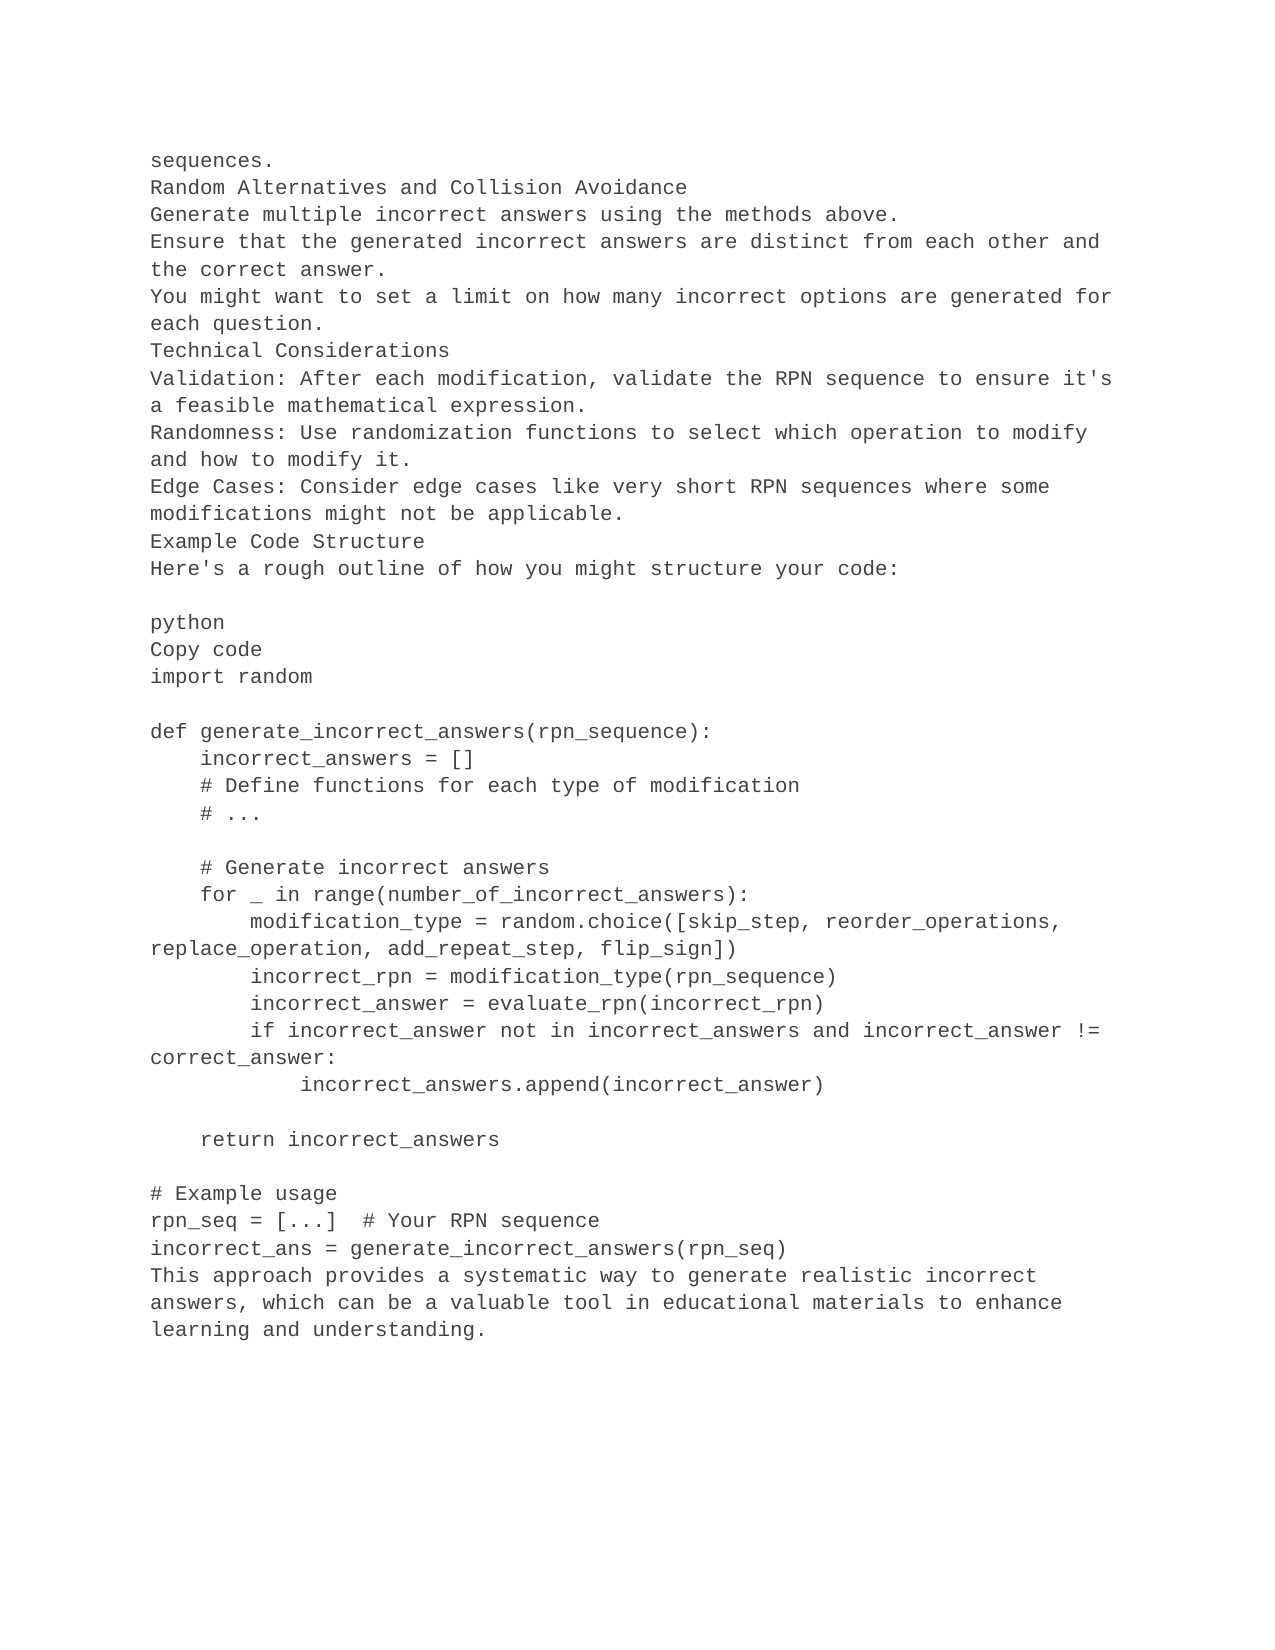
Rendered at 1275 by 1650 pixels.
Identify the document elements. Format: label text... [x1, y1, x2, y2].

text incorrect_rpn = modification_type(rpn_sequence) [150, 966, 1125, 989]
text if incorrect_answer not in incorrect_answers and incorrect_answer != correct_answer: [150, 1020, 1125, 1071]
text def generate_incorrect_answers(rpn_sequence): [150, 721, 1125, 744]
text This approach provides a systematic way to generate realistic incorrect answers, which can be a valuable tool in educational materials to enhance learning and understanding. [150, 1265, 1125, 1343]
text import random [150, 667, 1125, 690]
text incorrect_answers = [] [150, 748, 1125, 772]
text Randomness: Use randomization functions to select which operation to modify and how to modify it. [150, 422, 1125, 473]
text return incorrect_answers [150, 1129, 1125, 1152]
text sequences. [150, 150, 1125, 174]
text Here's a rough outline of how you might structure your code: [150, 558, 1125, 581]
text Technical Considerations [150, 340, 1125, 364]
text Validation: After each modification, validate the RPN sequence to ensure it's a feasible mathematical expression. [150, 367, 1125, 418]
text incorrect_answer = evaluate_rpn(incorrect_rpn) [150, 993, 1125, 1016]
text modification_type = random.choice([skip_step, reorder_operations, replace_operation, add_repeat_step, flip_sign]) [150, 911, 1125, 962]
text Generate multiple incorrect answers using the methods above. [150, 204, 1125, 228]
text Ensure that the generated incorrect answers are distinct from each other and the correct answer. [150, 232, 1125, 282]
text # Generate incorrect answers [150, 857, 1125, 881]
text # Example usage [150, 1183, 1125, 1207]
text Edge Cases: Consider edge cases like very short RPN sequences where some modifications might not be applicable. [150, 476, 1125, 527]
text Example Code Structure [150, 531, 1125, 554]
text incorrect_answers.append(incorrect_answer) [150, 1074, 1125, 1098]
text incorrect_ans = generate_incorrect_answers(rpn_seq) [150, 1237, 1125, 1261]
text You might want to set a limit on how many incorrect options are generated for each question. [150, 286, 1125, 337]
text python [150, 612, 1125, 636]
text rpn_seq = [...] # Your RPN sequence [150, 1210, 1125, 1234]
text Copy code [150, 639, 1125, 663]
text Random Alternatives and Collision Avoidance [150, 177, 1125, 201]
text # ... [150, 802, 1125, 826]
text for _ in range(number_of_incorrect_answers): [150, 884, 1125, 908]
text # Define functions for each type of modification [150, 775, 1125, 799]
